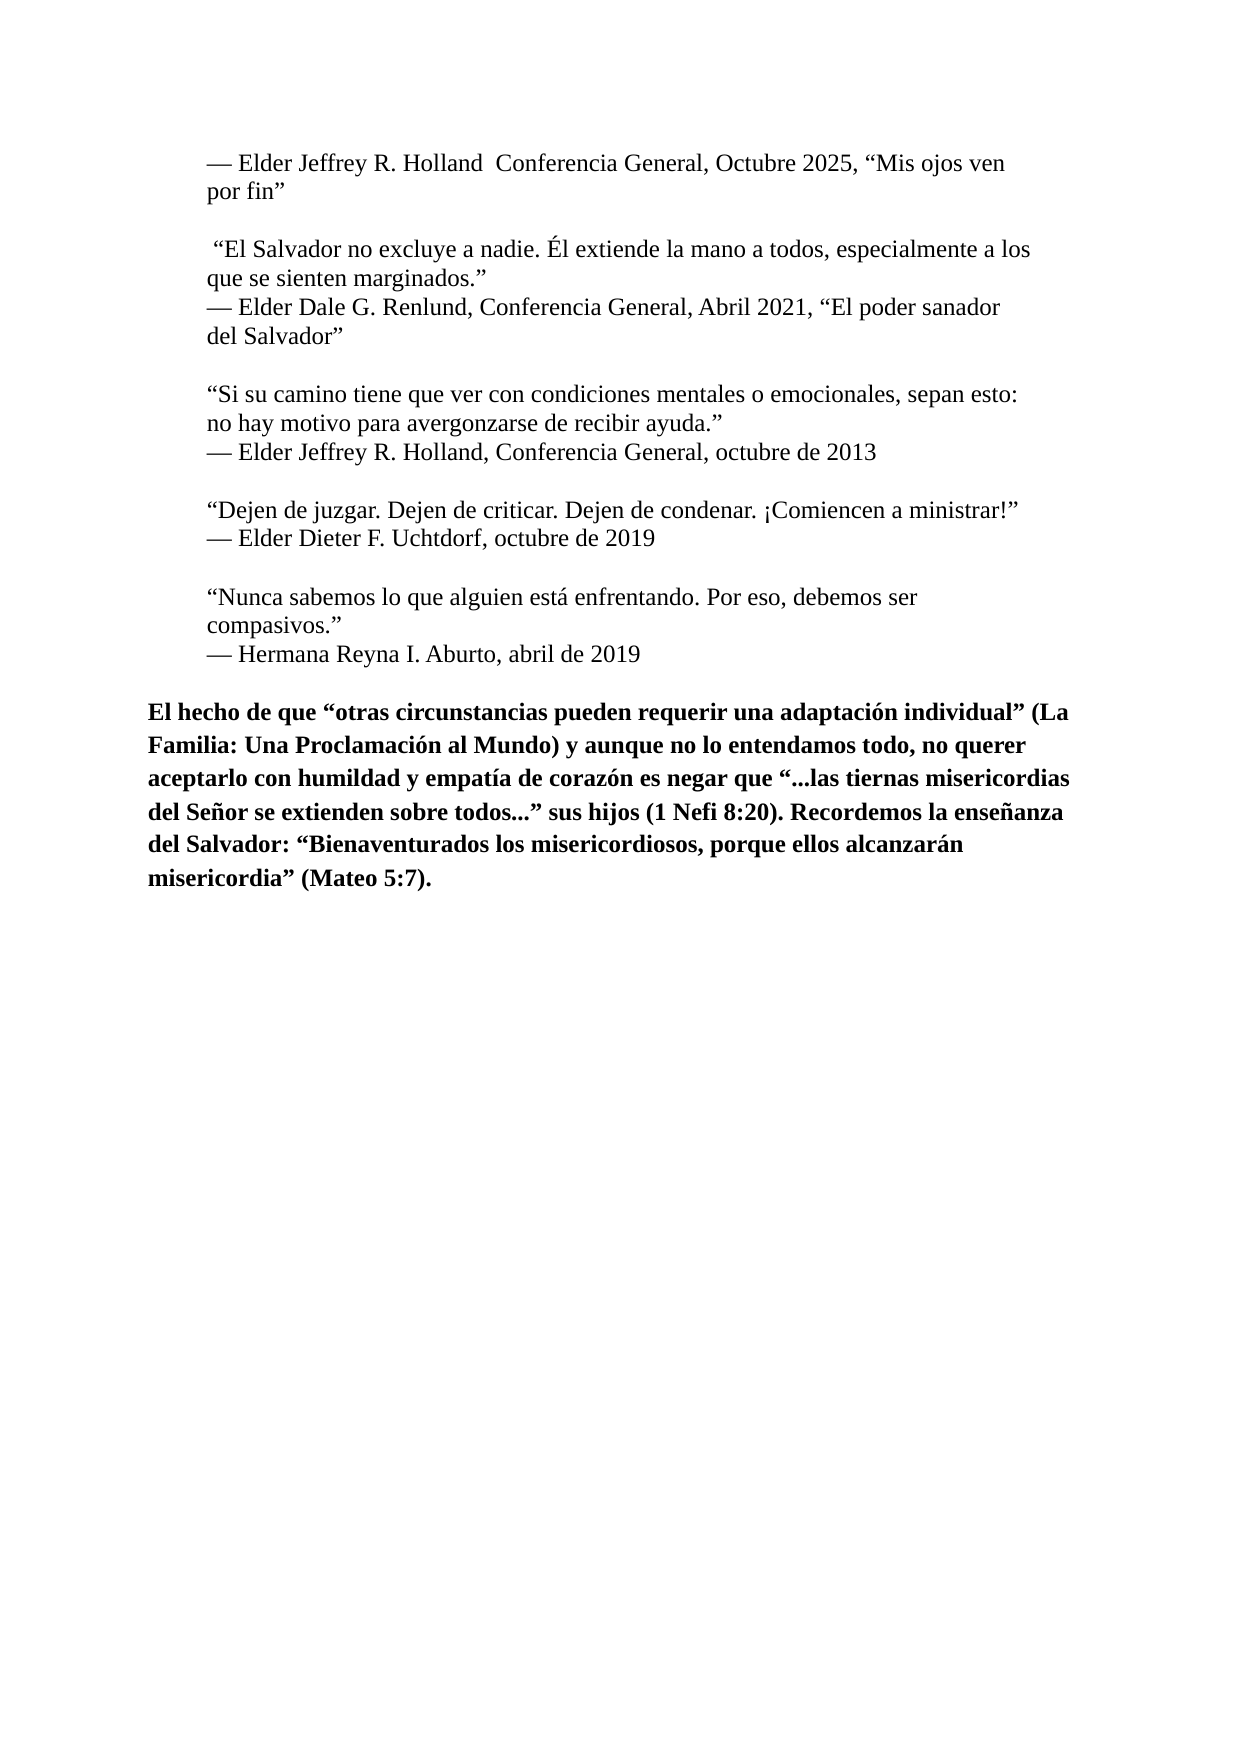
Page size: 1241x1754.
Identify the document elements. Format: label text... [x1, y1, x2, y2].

text “El Salvador no excluye a nadie. Él extiende la mano a todos, especialmente a los que se sienten marginados.” — Elder Dale G. Renlund, Conferencia General, Abril 2021, “El poder sanador del Salvador” [207, 234, 1033, 349]
text “Dejen de juzgar. Dejen de criticar. Dejen de condenar. ¡Comiencen a ministrar!” — Elder Dieter F. Uchtdorf, octubre de 2019 [207, 495, 1033, 552]
text El hecho de que “otras circunstancias pueden requerir una adaptación individual” (La Familia: Una Proclamación al Mundo) y aunque no lo entendamos todo, no querer aceptarlo con humildad y empatía de corazón es negar que “...las tiernas misericordias del Señor se extienden sobre todos...” sus hijos (1 Nefi 8:20). Recordemos la enseñanza del Salvador: “Bienaventurados los misericordiosos, porque ellos alcanzarán misericordia” (Mateo 5:7). [148, 697, 1093, 891]
text — Elder Jeffrey R. Holland Conferencia General, Octubre 2025, “Mis ojos ven por fin” [207, 148, 1033, 205]
text “Si su camino tiene que ver con condiciones mentales o emocionales, sepan esto: no hay motivo para avergonzarse de recibir ayuda.” — Elder Jeffrey R. Holland, Conferencia General, octubre de 2013 [207, 379, 1033, 465]
text “Nunca sabemos lo que alguien está enfrentando. Por eso, debemos ser compasivos.” — Hermana Reyna I. Aburto, abril de 2019 [207, 582, 1033, 668]
